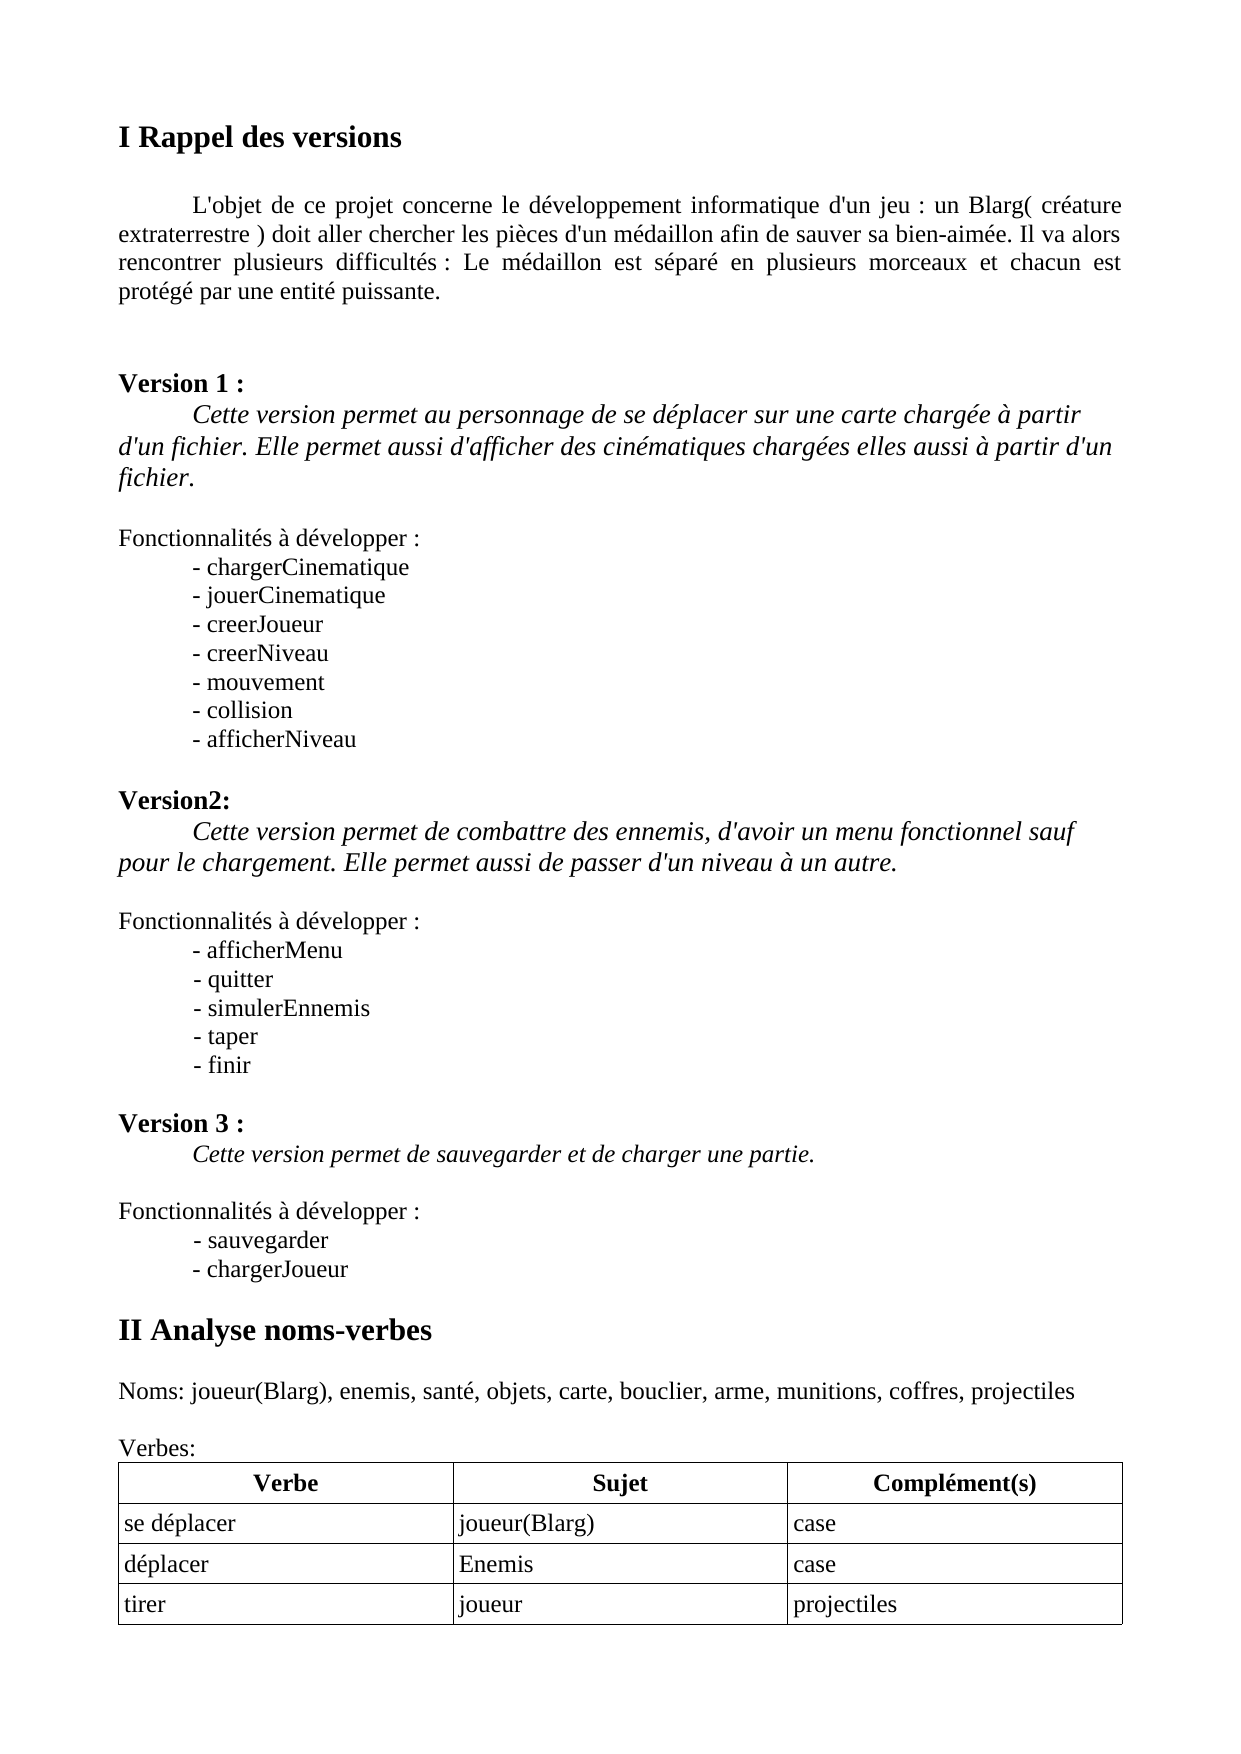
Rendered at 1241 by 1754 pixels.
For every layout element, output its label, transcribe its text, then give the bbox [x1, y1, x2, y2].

table_cell joueur(Blarg) [454, 1504, 787, 1543]
text Noms: joueur(Blarg), enemis, santé, objets, carte, bouclier, arme, munitions, coffres, projectiles [118, 1376, 1122, 1405]
text Cette version permet de combattre des ennemis, d'avoir un menu fonctionnel sauf pour le chargement. Elle permet aussi de passer d'un niveau à un autre. [118, 815, 1122, 878]
text Fonctionnalités à développer : [118, 1196, 1122, 1225]
list - simulerEnnemis [156, 993, 1122, 1021]
table_header Sujet [454, 1463, 787, 1502]
text - creerJoueur [118, 609, 1122, 638]
list - taper [156, 1021, 1122, 1050]
text - afficherMenu [118, 935, 1122, 964]
text - chargerJoueur [118, 1254, 1122, 1282]
text I Rappel des versions [118, 118, 1122, 154]
table_header Complément(s) [788, 1463, 1122, 1502]
text - collision [118, 696, 1122, 724]
table_cell case [788, 1504, 1122, 1543]
text Fonctionnalités à développer : [118, 906, 1122, 935]
text - mouvement [118, 667, 1122, 696]
table_cell se déplacer [119, 1504, 453, 1543]
table_cell déplacer [119, 1544, 453, 1583]
table_header Verbe [119, 1463, 453, 1502]
table_cell joueur [454, 1584, 787, 1623]
table_cell case [788, 1544, 1122, 1583]
table_cell tirer [119, 1584, 453, 1623]
list - sauvegarder [156, 1225, 1122, 1254]
text - chargerCinematique [118, 552, 1122, 581]
text Version 1 : [118, 367, 1122, 398]
text Verbes: [118, 1433, 1122, 1462]
text Fonctionnalités à développer : [118, 523, 1122, 552]
table_cell Enemis [454, 1544, 787, 1583]
table_cell projectiles [788, 1584, 1122, 1623]
text L'objet de ce projet concerne le développement informatique d'un jeu : un Blarg( créature extraterrestre ) doit aller chercher les pièces d'un médaillon afin de sauver sa bien-aimée. Il va alors rencontrer plusieurs difficultés : Le médaillon est séparé en plusieurs morceaux et chacun est protégé par une entité puissante. [118, 190, 1122, 305]
list Version 3 : [118, 1108, 1122, 1139]
list - quitter [156, 964, 1122, 993]
list - finir [156, 1050, 1122, 1079]
list Version2: [118, 784, 1122, 815]
text Cette version permet au personnage de se déplacer sur une carte chargée à partir d'un fichier. Elle permet aussi d'afficher des cinématiques chargées elles aussi à partir d'un fichier. [118, 398, 1122, 492]
text - creerNiveau [118, 638, 1122, 667]
text - afficherNiveau [118, 724, 1122, 753]
text - jouerCinematique [118, 581, 1122, 609]
text Cette version permet de sauvegarder et de charger une partie. [118, 1139, 1122, 1167]
text II Analyse noms-verbes [118, 1311, 1122, 1347]
